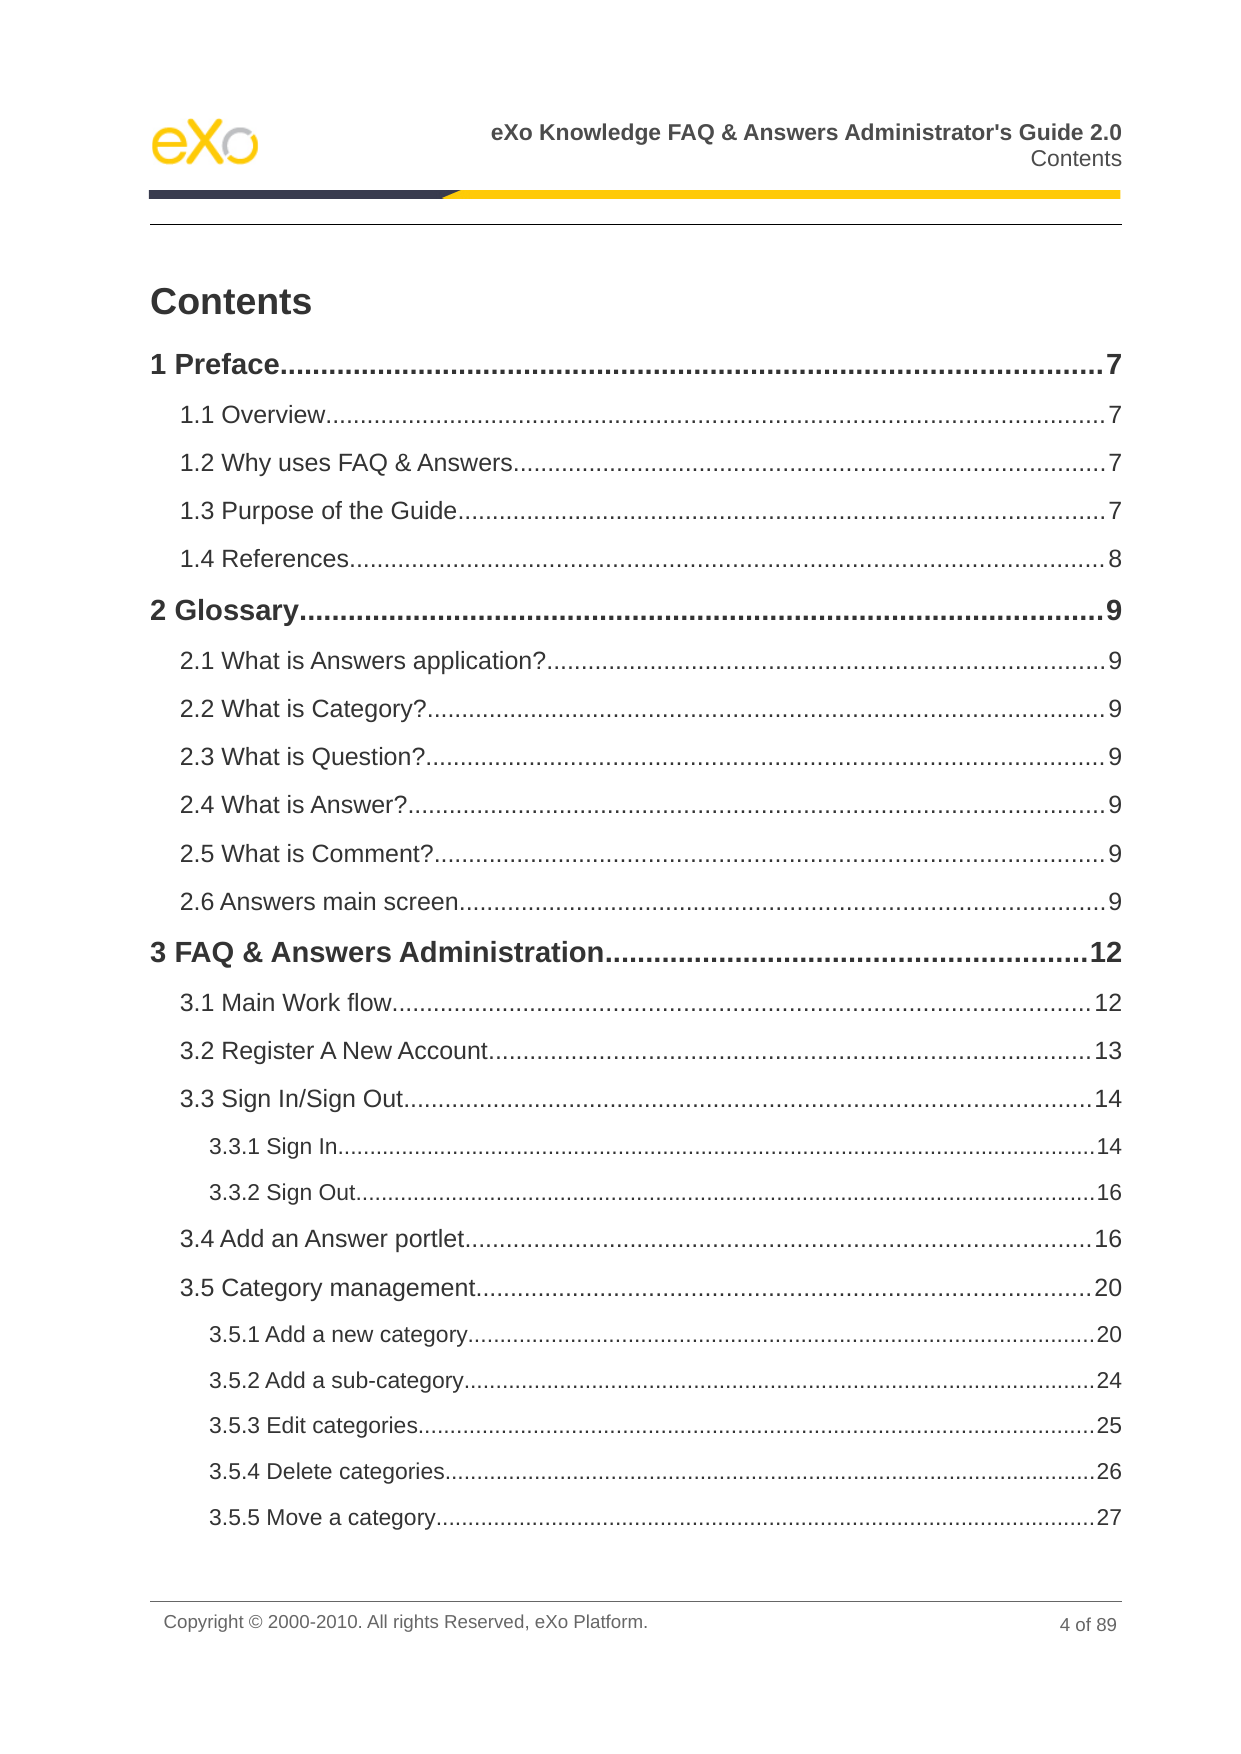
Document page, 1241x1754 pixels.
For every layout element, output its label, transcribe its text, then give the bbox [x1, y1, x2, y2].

text 2.1 What is Answers application? 9 [179, 646, 1122, 674]
text 3.2 Register A New Account 13 [179, 1036, 1122, 1065]
picture [148, 190, 1121, 199]
text 2.3 What is Question? 9 [179, 742, 1122, 771]
text 3.5.5 Move a category 27 [209, 1504, 1122, 1531]
text 2 Glossary 9 [150, 593, 1122, 626]
text 3.3.2 Sign Out 16 [209, 1178, 1122, 1205]
text 2.5 What is Comment? 9 [179, 838, 1122, 867]
text 3.4 Add an Answer portlet 16 [179, 1224, 1122, 1253]
text 3.5.3 Edit categories 25 [209, 1412, 1122, 1439]
text 3 FAQ & Answers Administration 12 [150, 935, 1122, 968]
text 3.5.4 Delete categories 26 [209, 1458, 1122, 1485]
text 3.3.1 Sign In 14 [209, 1133, 1122, 1159]
text 3.3 Sign In/Sign Out 14 [179, 1084, 1122, 1113]
text 2.4 What is Answer? 9 [179, 790, 1122, 819]
picture [152, 118, 259, 165]
subtitle Contents [150, 279, 1122, 322]
text 2.2 What is Category? 9 [179, 694, 1122, 723]
text 1.2 Why uses FAQ & Answers 7 [179, 448, 1122, 477]
text 1 Preface 7 [150, 347, 1122, 380]
text 1.4 References 8 [179, 544, 1122, 573]
text 2.6 Answers main screen 9 [179, 887, 1122, 916]
text 1.1 Overview 7 [179, 400, 1122, 428]
text 3.1 Main Work flow 12 [179, 988, 1122, 1017]
text 3.5.1 Add a new category 20 [209, 1321, 1122, 1347]
text 3.5 Category management 20 [179, 1273, 1122, 1301]
text 1.3 Purpose of the Guide 7 [179, 496, 1122, 525]
text 3.5.2 Add a sub-category 24 [209, 1367, 1122, 1393]
